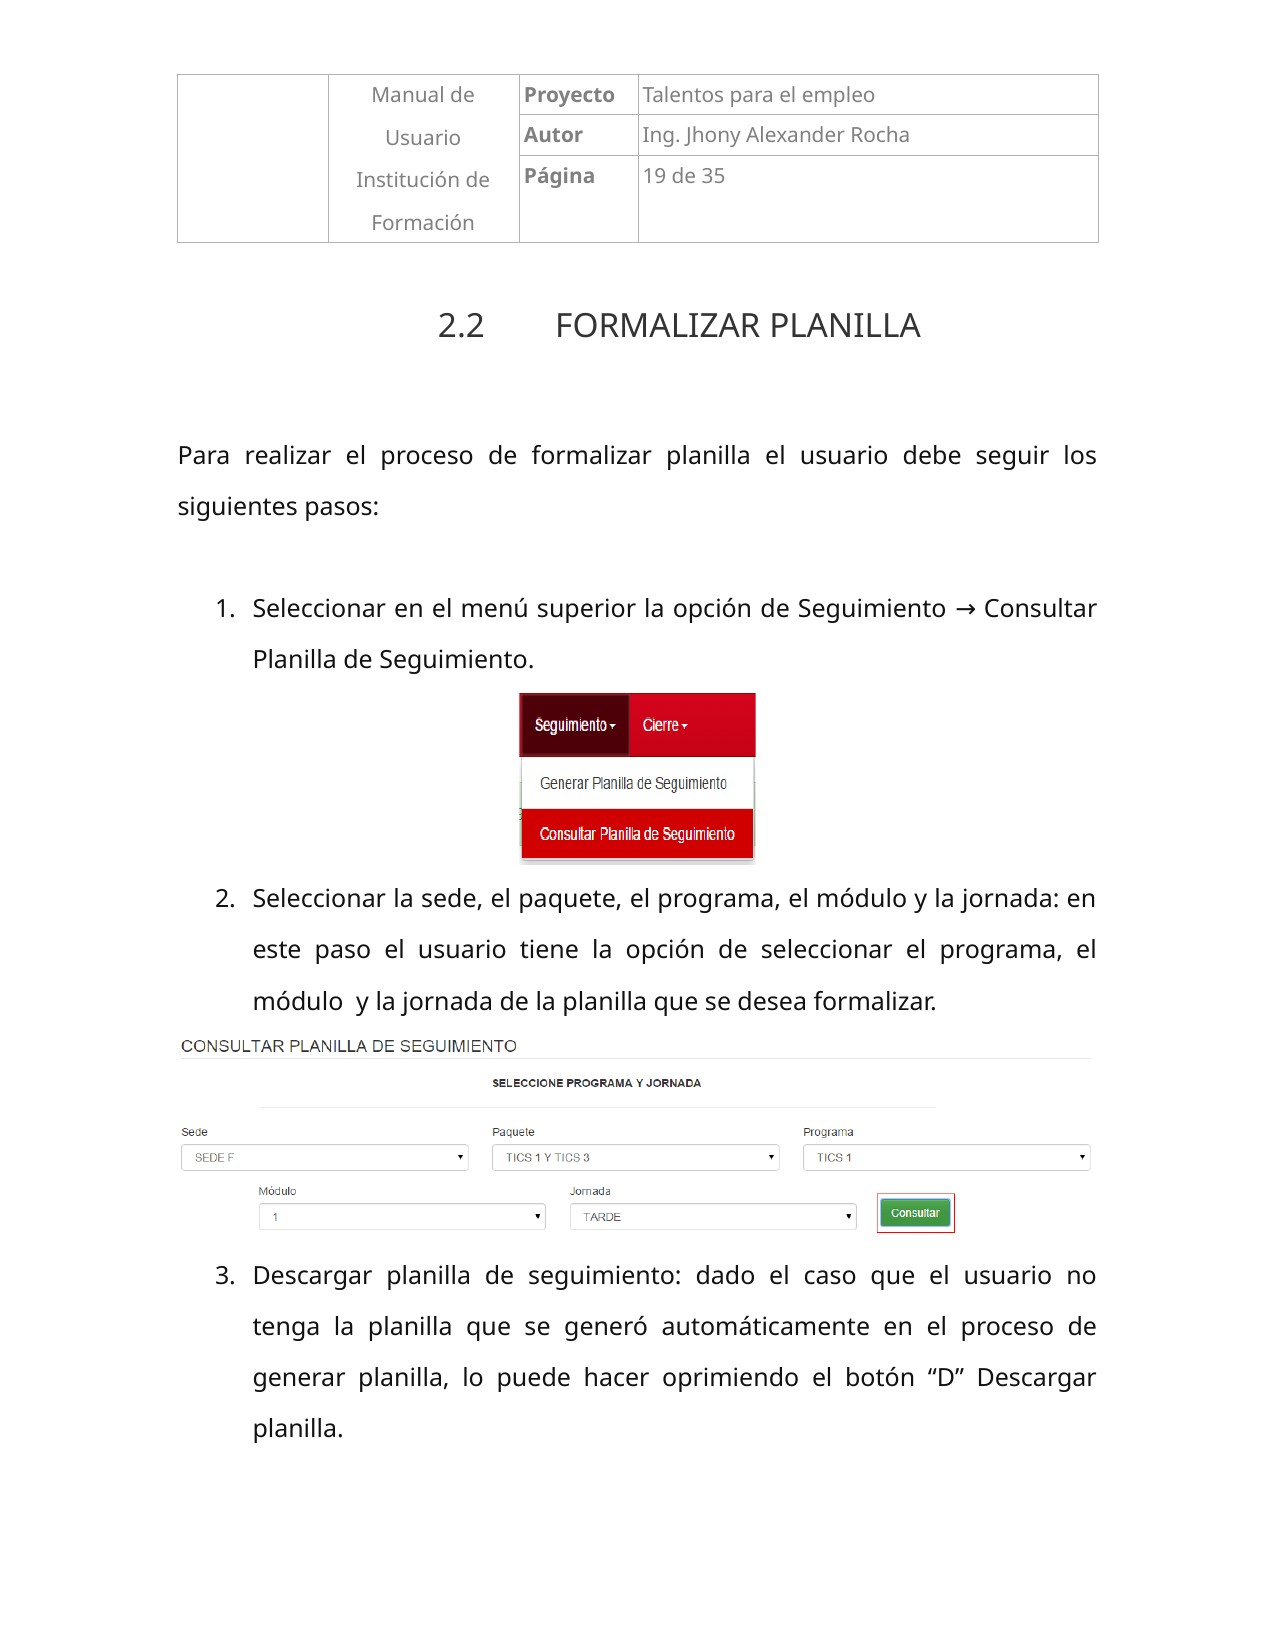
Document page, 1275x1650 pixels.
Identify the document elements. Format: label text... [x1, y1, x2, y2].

list Descargar planilla de seguimiento: dado el caso que el usuario no tenga la planilla que se generó automáticamente en el proceso de generar planilla, lo puede hacer oprimiendo el botón “D” Descargar planilla. [215, 1241, 1098, 1445]
picture [177, 1034, 1098, 1241]
list Seleccionar la sede, el paquete, el programa, el módulo y la jornada: en este paso el usuario tiene la opción de seleccionar el programa, el módulo y la jornada de la planilla que se desea formalizar. [215, 693, 1098, 1017]
text Para realizar el proceso de formalizar planilla el usuario debe seguir los siguientes pasos: [177, 438, 1098, 523]
list Seleccionar en el menú superior la opción de Seguimiento → Consultar Planilla de Seguimiento. [215, 591, 1098, 676]
picture [519, 693, 756, 865]
subtitle Formalizar planilla [252, 302, 1098, 347]
